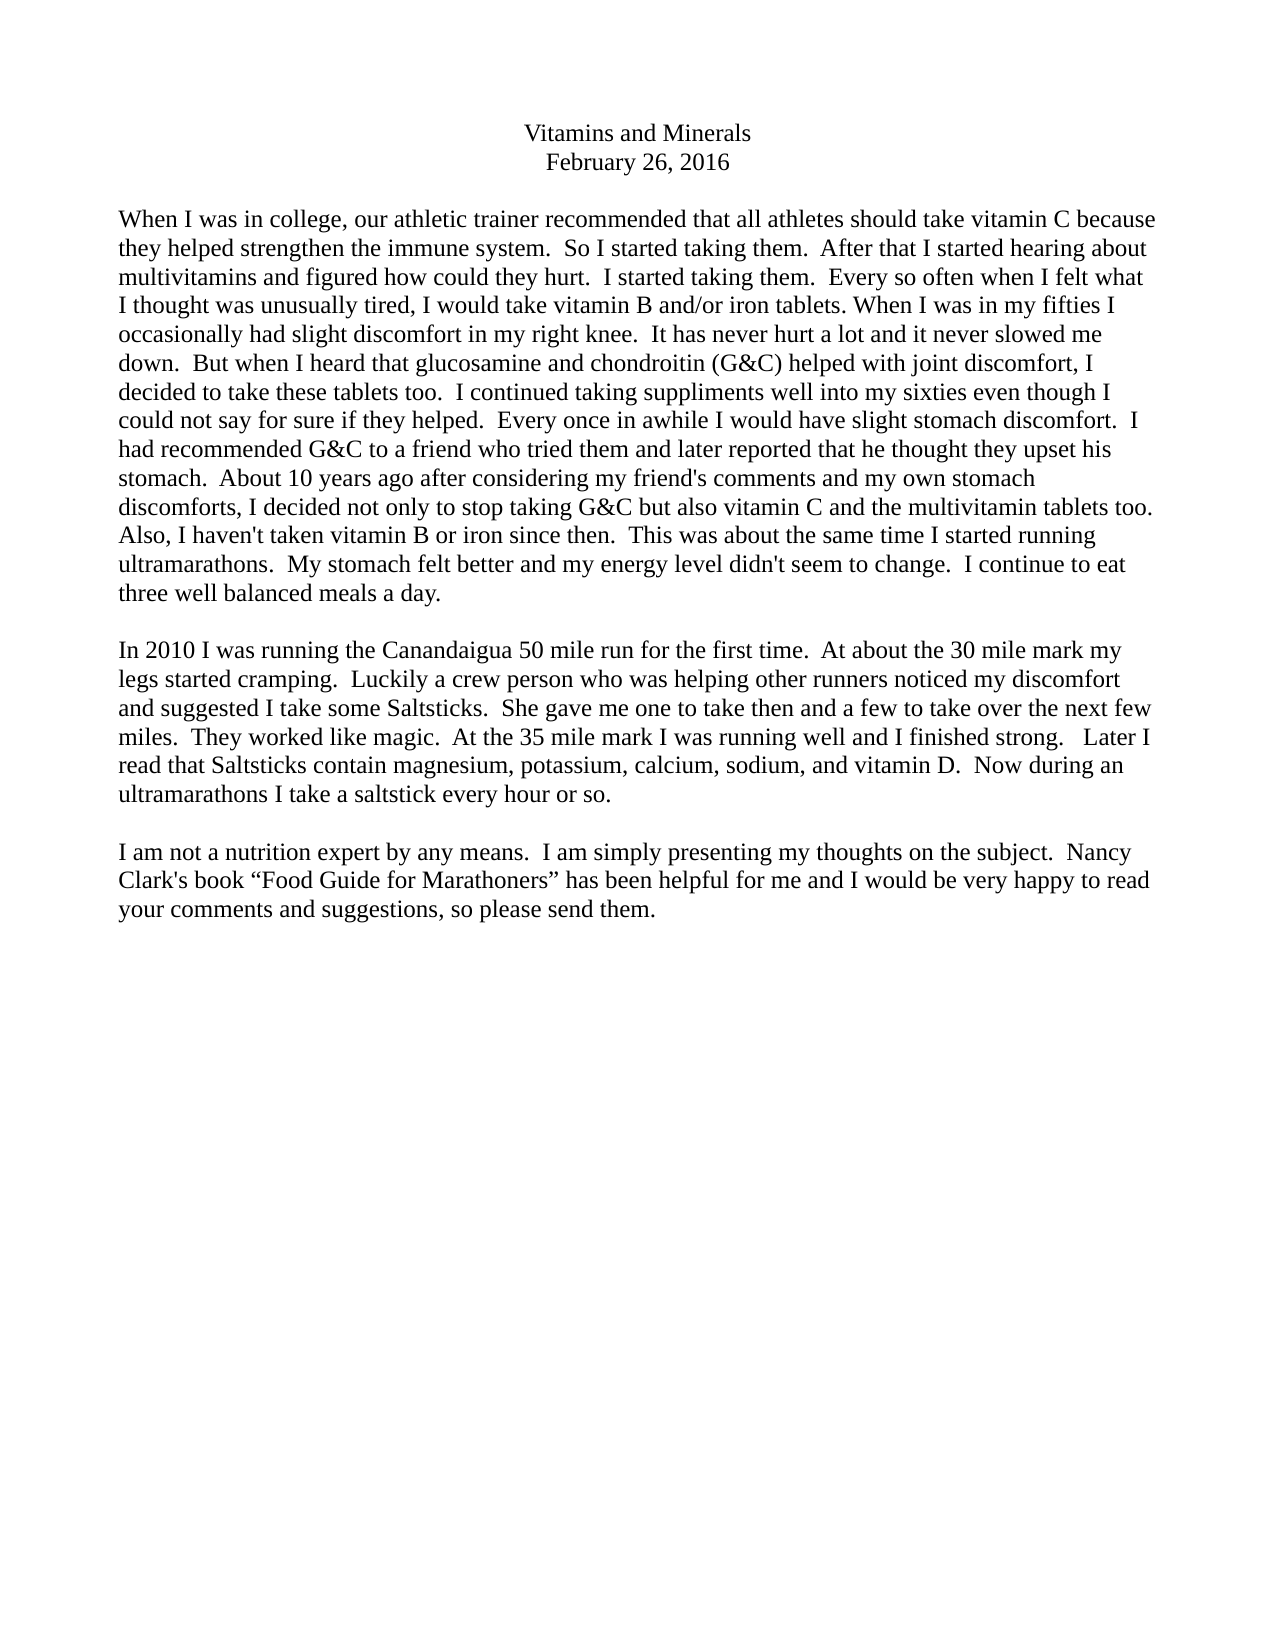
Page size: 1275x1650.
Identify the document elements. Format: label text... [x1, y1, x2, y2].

text I am not a nutrition expert by any means. I am simply presenting my thoughts on the subject. Nancy Clark's book “Food Guide for Marathoners” has been helpful for me and I would be very happy to read your comments and suggestions, so please send them. [118, 837, 1157, 923]
text February 26, 2016 [118, 147, 1157, 176]
text Vitamins and Minerals [118, 118, 1157, 147]
text When I was in college, our athletic trainer recommended that all athletes should take vitamin C because they helped strengthen the immune system. So I started taking them. After that I started hearing about multivitamins and figured how could they hurt. I started taking them. Every so often when I felt what I thought was unusually tired, I would take vitamin B and/or iron tablets. When I was in my fifties I occasionally had slight discomfort in my right knee. It has never hurt a lot and it never slowed me down. But when I heard that glucosamine and chondroitin (G&C) helped with joint discomfort, I decided to take these tablets too. I continued taking suppliments well into my sixties even though I could not say for sure if they helped. Every once in awhile I would have slight stomach discomfort. I had recommended G&C to a friend who tried them and later reported that he thought they upset his stomach. About 10 years ago after considering my friend's comments and my own stomach discomforts, I decided not only to stop taking G&C but also vitamin C and the multivitamin tablets too. Also, I haven't taken vitamin B or iron since then. This was about the same time I started running ultramarathons. My stomach felt better and my energy level didn't seem to change. I continue to eat three well balanced meals a day. [118, 204, 1157, 607]
text In 2010 I was running the Canandaigua 50 mile run for the first time. At about the 30 mile mark my legs started cramping. Luckily a crew person who was helping other runners noticed my discomfort and suggested I take some Saltsticks. She gave me one to take then and a few to take over the next few miles. They worked like magic. At the 35 mile mark I was running well and I finished strong. Later I read that Saltsticks contain magnesium, potassium, calcium, sodium, and vitamin D. Now during an ultramarathons I take a saltstick every hour or so. [118, 636, 1157, 808]
